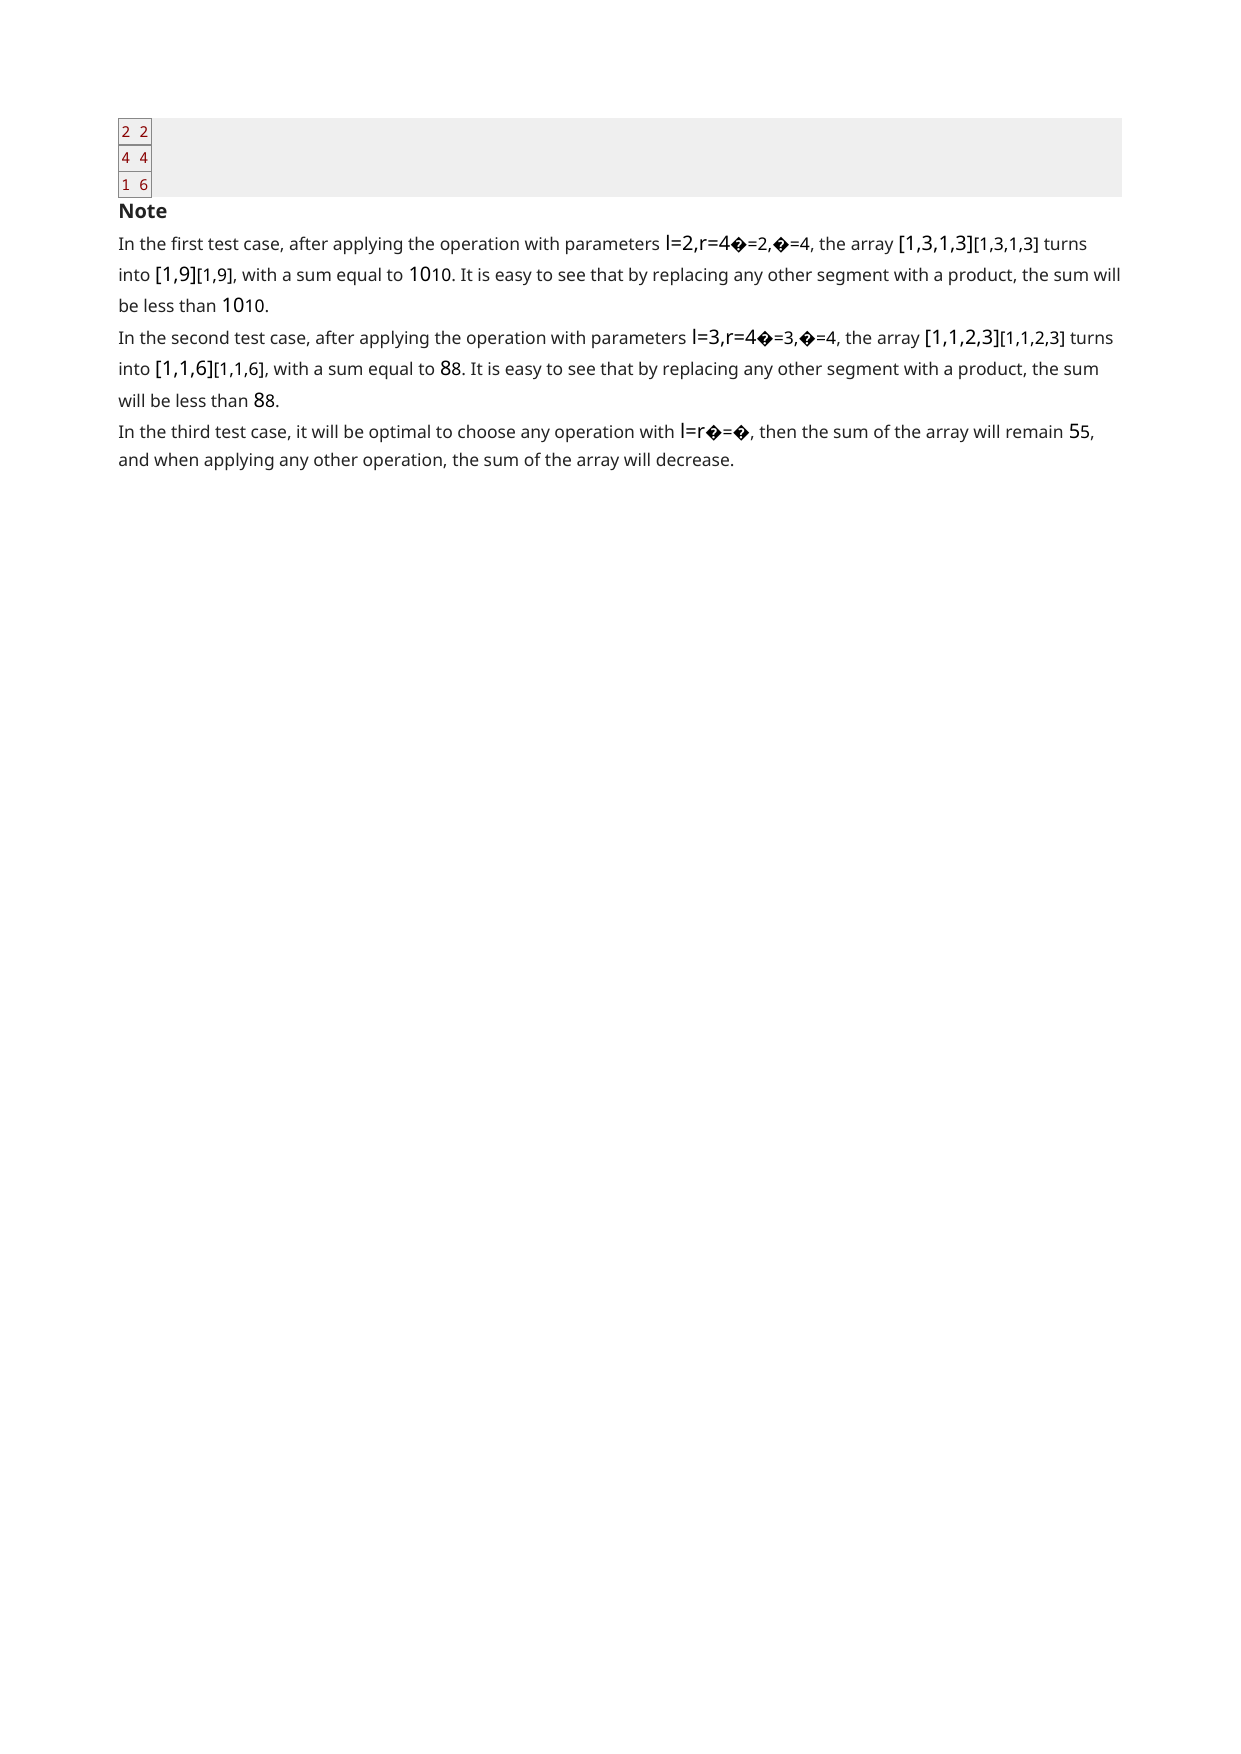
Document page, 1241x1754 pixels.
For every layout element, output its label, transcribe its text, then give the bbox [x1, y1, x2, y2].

text [152, 118, 1122, 144]
text In the first test case, after applying the operation with parameters l=2,r=4�=2,�=4, the array [1,3,1,3][1,3,1,3] turns into [1,9][1,9], with a sum equal to 1010. It is easy to see that by replacing any other segment with a product, the sum will be less than 1010. [118, 229, 1122, 319]
text 2 2 [119, 119, 151, 144]
text [152, 144, 1122, 171]
text In the second test case, after applying the operation with parameters l=3,r=4�=3,�=4, the array [1,1,2,3][1,1,2,3] turns into [1,1,6][1,1,6], with a sum equal to 88. It is easy to see that by replacing any other segment with a product, the sum will be less than 88. [118, 323, 1122, 413]
text 1 6 [119, 172, 151, 197]
text 4 4 [119, 146, 151, 171]
text In the third test case, it will be optimal to choose any operation with l=r�=�, then the sum of the array will remain 55, and when applying any other operation, the sum of the array will decrease. [118, 417, 1122, 472]
text [152, 171, 1122, 197]
text Note [118, 197, 1122, 225]
